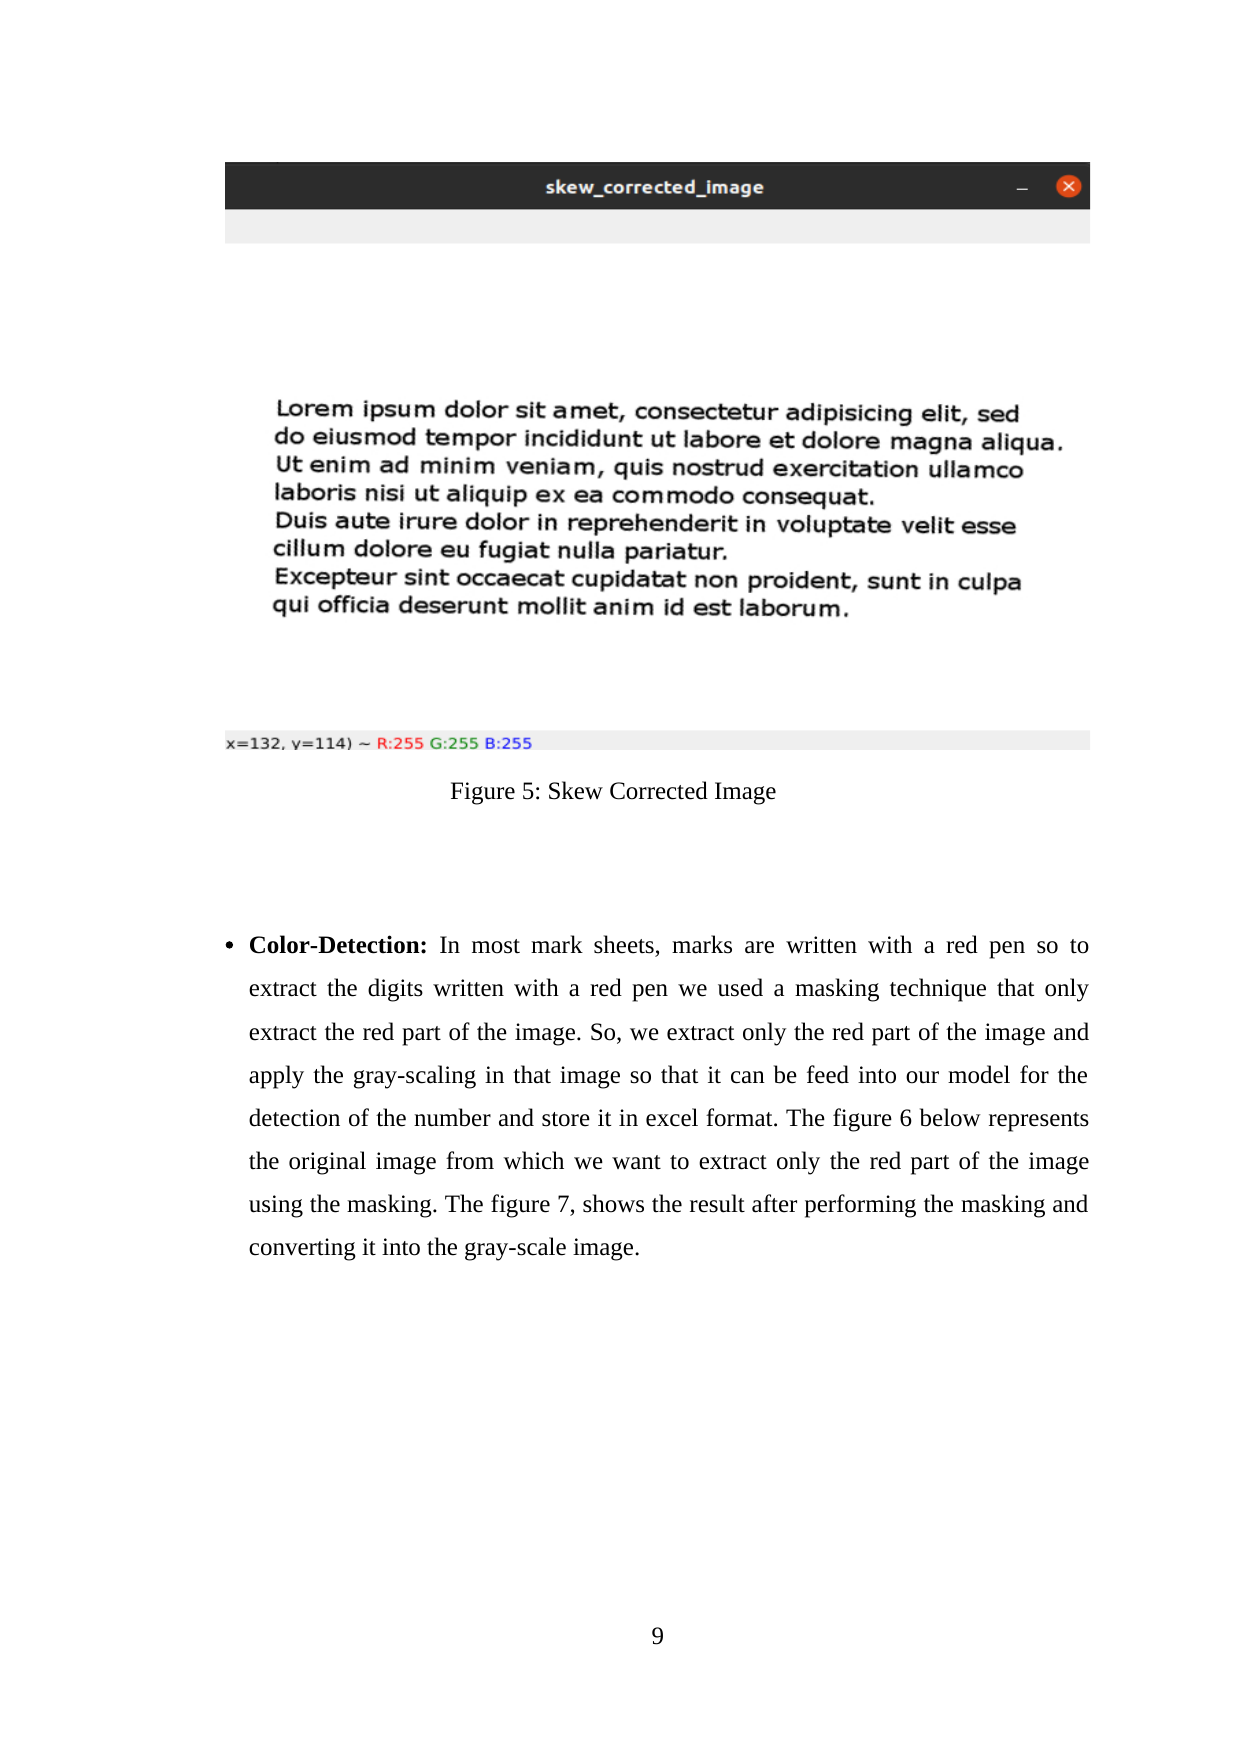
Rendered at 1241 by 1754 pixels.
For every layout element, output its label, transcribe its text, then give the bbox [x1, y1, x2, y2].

list Color-Detection: In most mark sheets, marks are written with a red pen so to extract the digits written with a red pen we used a masking technique that only extract the red part of the image. So, we extract only the red part of the image and apply the gray-scaling in that image so that it can be feed into our model for the detection of the number and store it in excel format. The figure 6 below represents the original image from which we want to extract only the red part of the image using the masking. The figure 7, shows the result after performing the masking and converting it into the gray-scale image. [225, 930, 1090, 1261]
text Figure 5: Skew Corrected Image [225, 750, 1090, 805]
picture [225, 162, 1091, 750]
